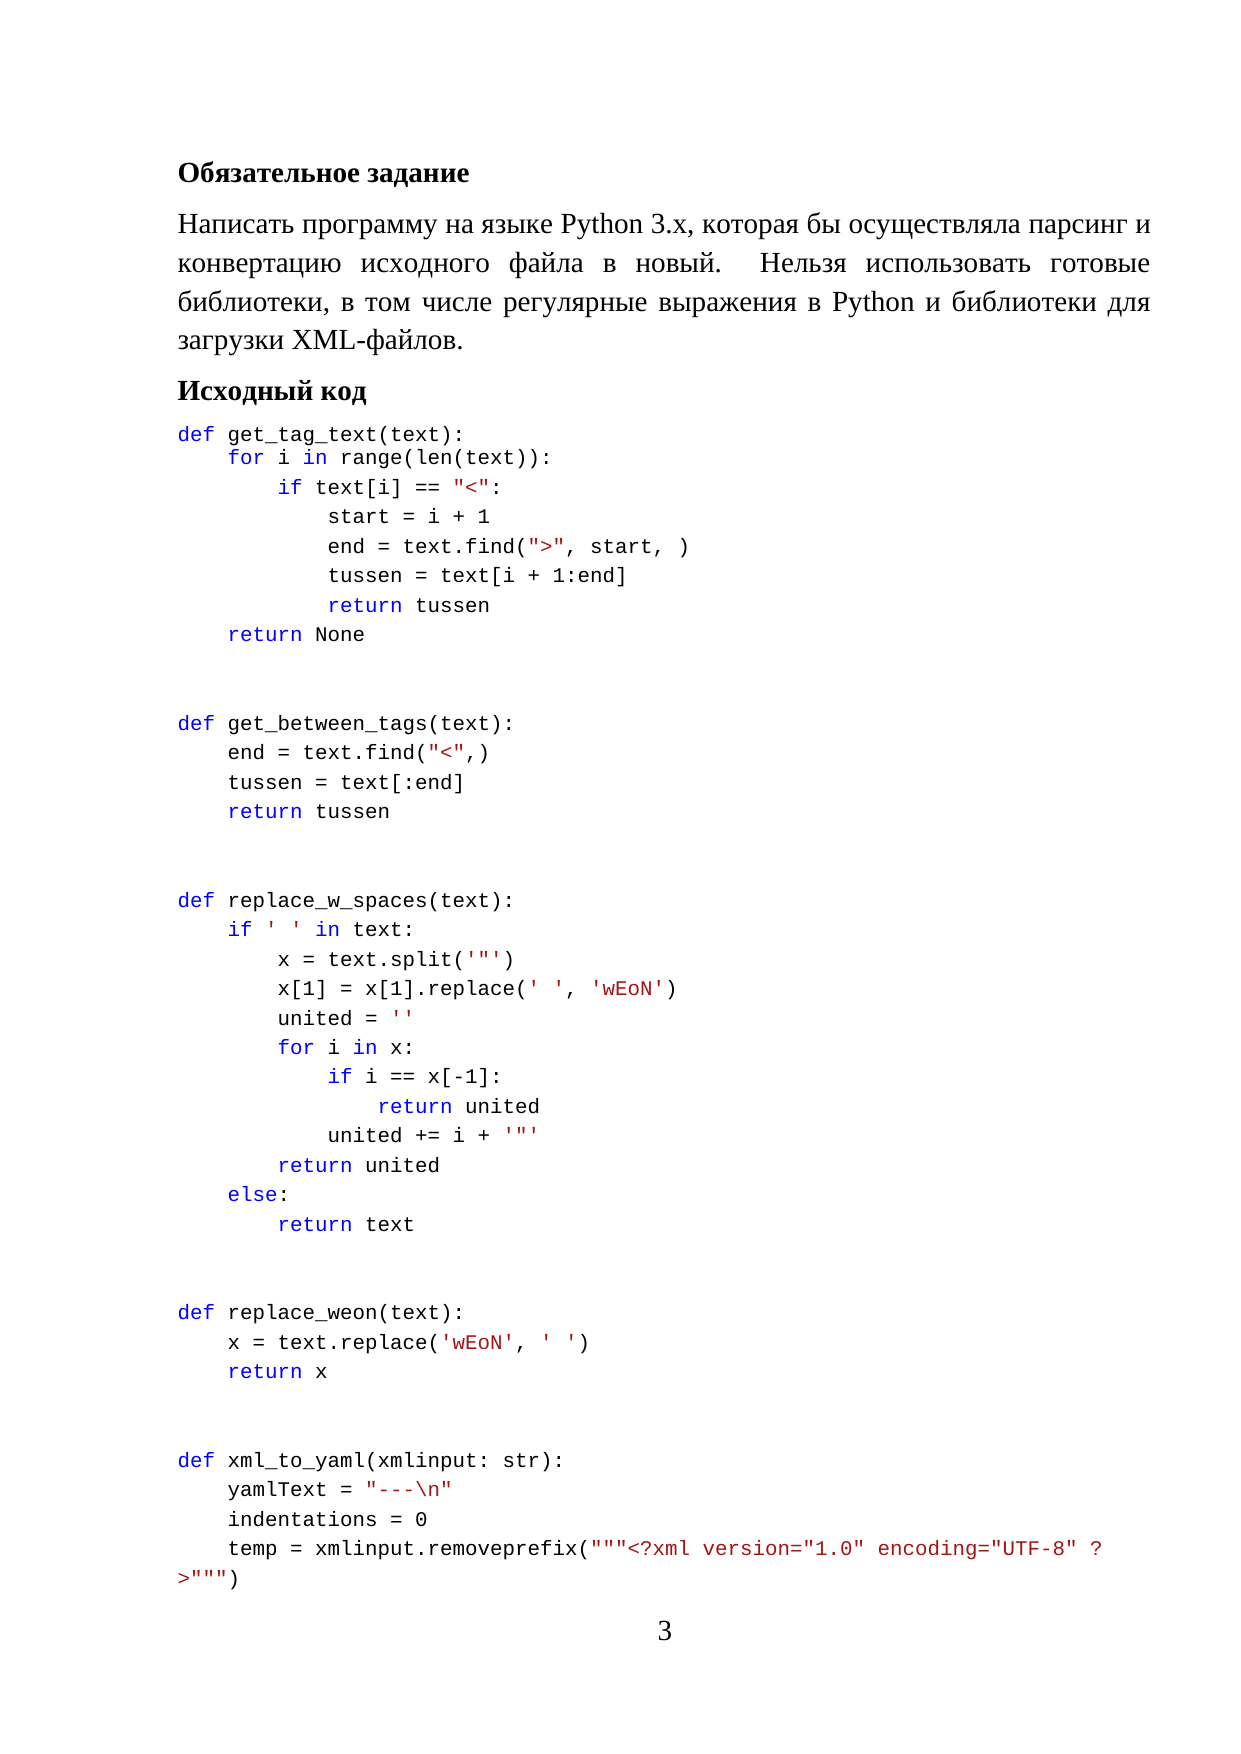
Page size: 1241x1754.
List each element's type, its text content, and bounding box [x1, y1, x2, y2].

text start = i + 1 [177, 506, 1152, 530]
text return united [177, 1155, 1152, 1178]
text tussen = text[:end] [177, 772, 1152, 795]
text def replace_w_spaces(text): [177, 889, 1152, 913]
text return united [177, 1096, 1152, 1119]
text def get_between_tags(text): [177, 713, 1152, 736]
text def xml_to_yaml(xmlinput: str): [177, 1450, 1152, 1473]
text x[1] = x[1].replace(' ', 'wEoN') [177, 978, 1152, 1002]
text def get_tag_text(text): [177, 422, 1152, 447]
text yamlText = "---\n" [177, 1479, 1152, 1503]
text def replace_weon(text): [177, 1302, 1152, 1326]
text return tussen [177, 595, 1152, 618]
text else: [177, 1184, 1152, 1208]
text united += i + '"' [177, 1125, 1152, 1149]
text end = text.find(">", start, ) [177, 536, 1152, 559]
text if ' ' in text: [177, 919, 1152, 943]
text if i == x[-1]: [177, 1066, 1152, 1090]
text end = text.find("<",) [177, 742, 1152, 766]
text temp = xmlinput.removeprefix("""<?xml version="1.0" encoding="UTF-8" ?>""") [177, 1538, 1152, 1591]
text return text [177, 1214, 1152, 1237]
text return x [177, 1361, 1152, 1385]
text x = text.split('"') [177, 948, 1152, 972]
subtitle Обязательное задание [177, 156, 1152, 189]
text Написать программу на языке Python 3.x, которая бы осуществляла парсинг и конвертацию исходного файла в новый. Нельзя использовать готовые библиотеки, в том числе регулярные выражения в Python и библиотеки для загрузки XML-файлов. [177, 207, 1152, 356]
text return None [177, 624, 1152, 648]
text for i in range(len(text)): [177, 447, 1152, 471]
text indentations = 0 [177, 1509, 1152, 1532]
text x = text.replace('wEoN', ' ') [177, 1332, 1152, 1355]
text tussen = text[i + 1:end] [177, 565, 1152, 589]
subtitle Исходный код [177, 373, 1152, 407]
text for i in x: [177, 1037, 1152, 1061]
text united = '' [177, 1007, 1152, 1031]
text if text[i] == "<": [177, 477, 1152, 501]
text return tussen [177, 801, 1152, 825]
